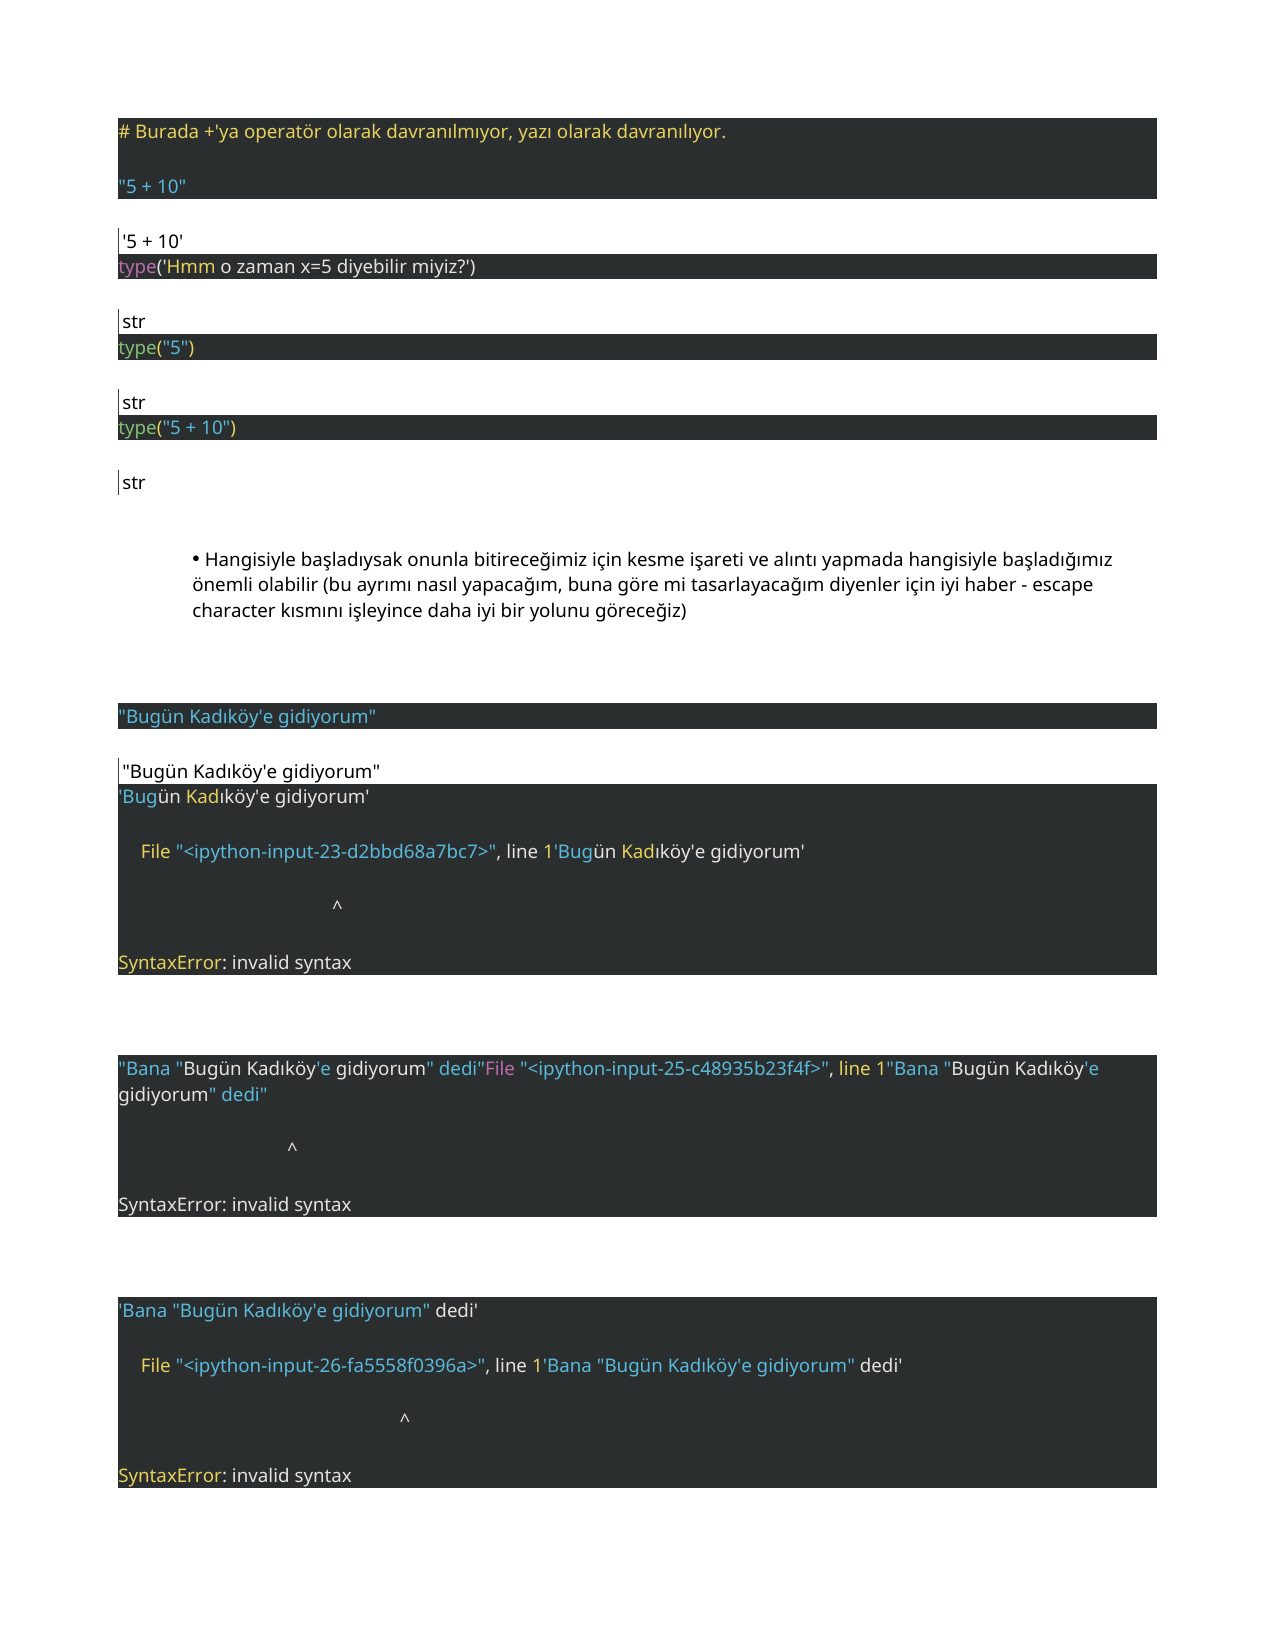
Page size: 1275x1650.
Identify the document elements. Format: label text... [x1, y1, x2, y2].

text SyntaxError: invalid syntax [118, 949, 1157, 975]
text "Bana "Bugün Kadıköy'e gidiyorum" dedi"File "<ipython-input-25-c48935b23f4f>", line 1"Bana "Bugün Kadıköy'e gidiyorum" dedi" [118, 1055, 1157, 1106]
text "Bugün Kadıköy'e gidiyorum" [119, 758, 1157, 784]
text type('Hmm o zaman x=5 diyebilir miyiz?') [118, 254, 1157, 279]
text ^ [118, 1136, 1157, 1162]
text SyntaxError: invalid syntax [118, 1462, 1157, 1488]
text # Burada +'ya operatör olarak davranılmıyor, yazı olarak davranılıyor. [118, 118, 1157, 144]
text SyntaxError: invalid syntax [118, 1191, 1157, 1217]
text "5 + 10" [118, 173, 1157, 199]
text str [119, 470, 1157, 495]
text File "<ipython-input-26-fa5558f0396a>", line 1'Bana "Bugün Kadıköy'e gidiyorum" dedi' [118, 1352, 1157, 1378]
text type("5 + 10") [118, 415, 1157, 440]
text type("5") [118, 334, 1157, 360]
text str [119, 309, 1157, 334]
text File "<ipython-input-23-d2bbd68a7bc7>", line 1'Bugün Kadıköy'e gidiyorum' [118, 839, 1157, 864]
text ^ [118, 894, 1157, 920]
text '5 + 10' [119, 228, 1157, 254]
text str [119, 389, 1157, 415]
text ^ [118, 1407, 1157, 1433]
text 'Bugün Kadıköy'e gidiyorum' [118, 784, 1157, 809]
list Hangisiyle başladıysak onunla bitireceğimiz için kesme işareti ve alıntı yapmada hangisiyle başladığımız önemli olabilir (bu ayrımı nasıl yapacağım, buna göre mi tasarlayacağım diyenler için iyi haber - escape character kısmını işleyince daha iyi bir yolunu göreceğiz) [118, 546, 1157, 623]
text "Bugün Kadıköy'e gidiyorum" [118, 703, 1157, 729]
text 'Bana "Bugün Kadıköy'e gidiyorum" dedi' [118, 1297, 1157, 1323]
